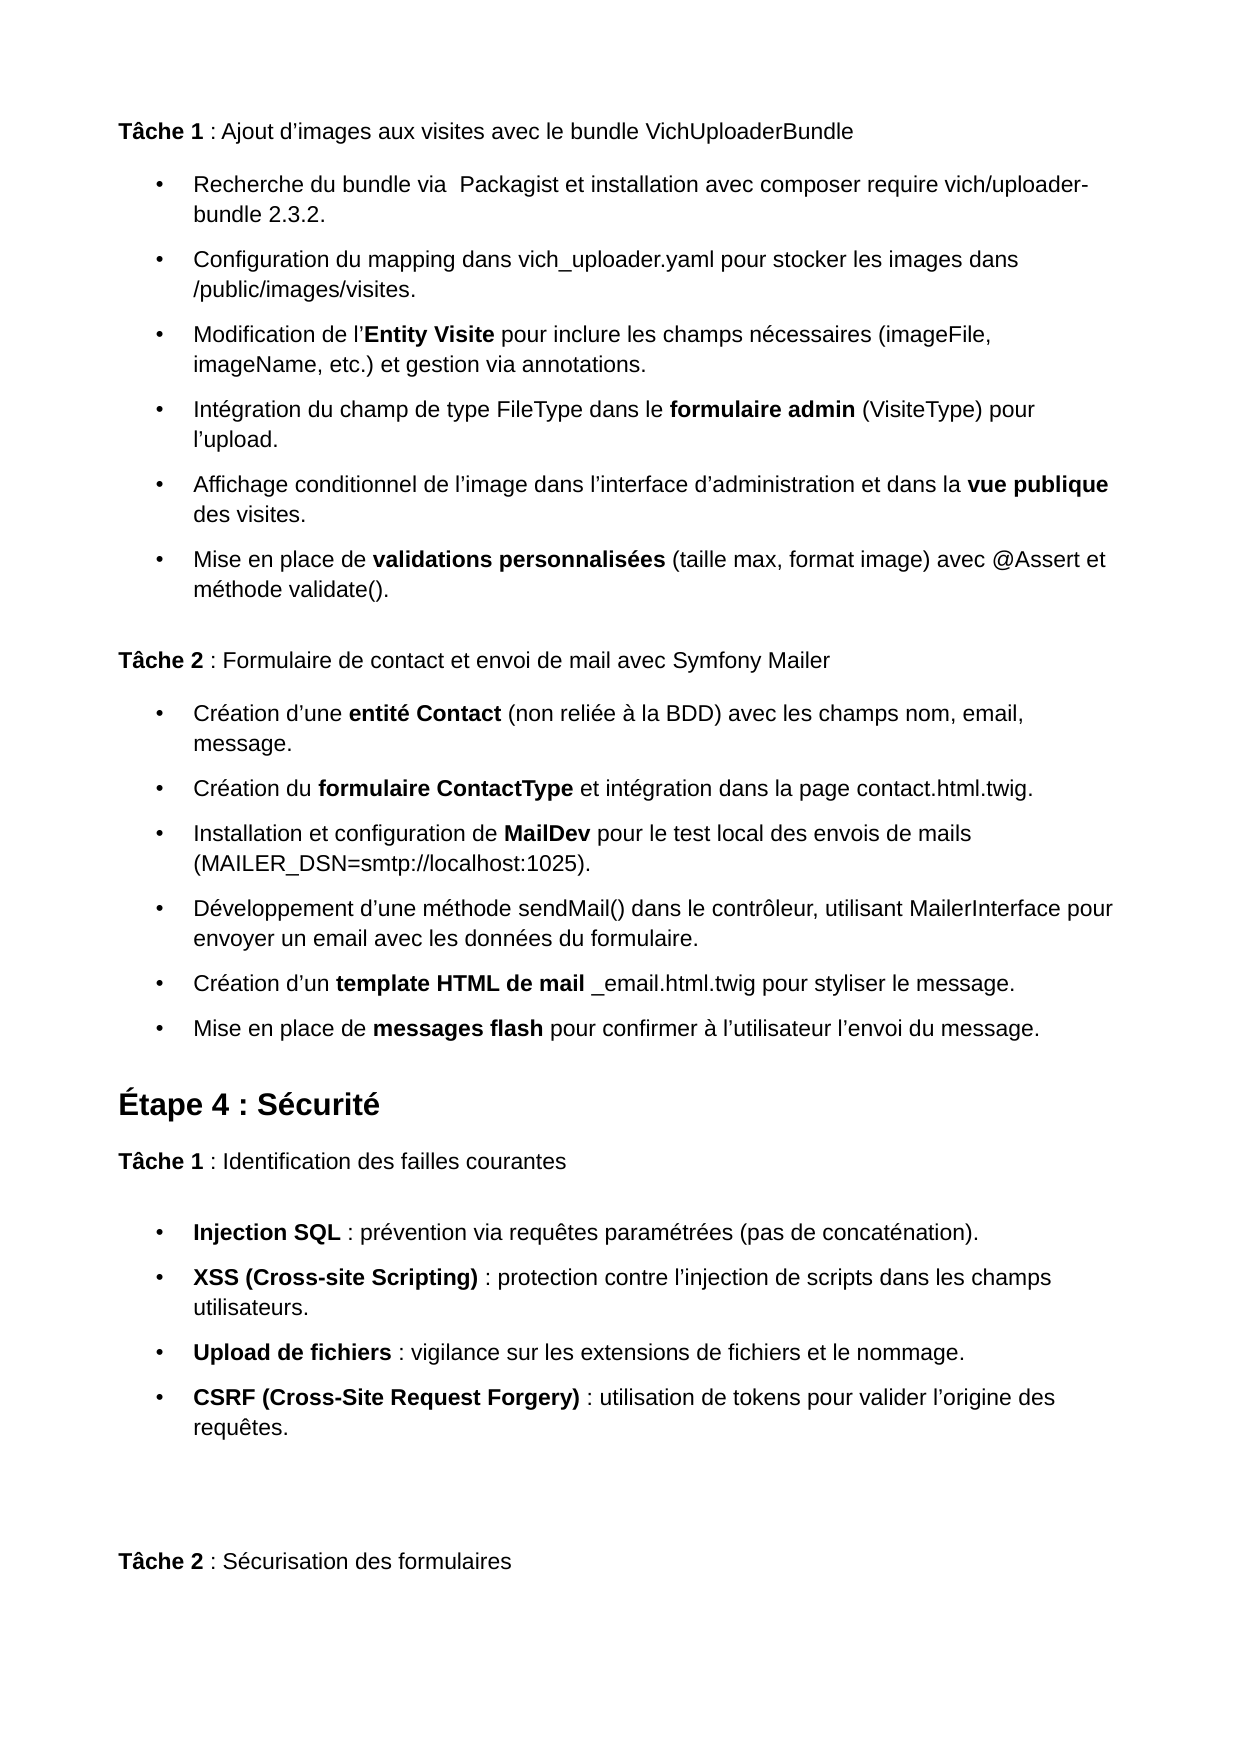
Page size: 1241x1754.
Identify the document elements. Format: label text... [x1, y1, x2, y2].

list Affichage conditionnel de l’image dans l’interface d’administration et dans la vue publique des visites. [156, 471, 1122, 527]
list Création d’une entité Contact (non reliée à la BDD) avec les champs nom, email, message. [156, 700, 1122, 756]
list Mise en place de validations personnalisées (taille max, format image) avec @Assert et méthode validate(). [156, 546, 1122, 602]
list Mise en place de messages flash pour confirmer à l’utilisateur l’envoi du message. [156, 1014, 1122, 1041]
list Intégration du champ de type FileType dans le formulaire admin (VisiteType) pour l’upload. [156, 396, 1122, 452]
text Tâche 2 : Formulaire de contact et envoi de mail avec Symfony Mailer [118, 647, 1122, 673]
list Recherche du bundle via Packagist et installation avec composer require vich/uploader-bundle 2.3.2. [156, 171, 1122, 227]
list Injection SQL : prévention via requêtes paramétrées (pas de concaténation). [156, 1219, 1122, 1245]
text Tâche 1 : Identification des failles courantes [118, 1148, 1122, 1174]
list Développement d’une méthode sendMail() dans le contrôleur, utilisant MailerInterface pour envoyer un email avec les données du formulaire. [156, 895, 1122, 951]
list Configuration du mapping dans vich_uploader.yaml pour stocker les images dans /public/images/visites. [156, 246, 1122, 302]
list Upload de fichiers : vigilance sur les extensions de fichiers et le nommage. [156, 1339, 1122, 1365]
list Création du formulaire ContactType et intégration dans la page contact.html.twig. [156, 775, 1122, 801]
list XSS (Cross-site Scripting) : protection contre l’injection de scripts dans les champs utilisateurs. [156, 1264, 1122, 1320]
list Installation et configuration de MailDev pour le test local des envois de mails (MAILER_DSN=smtp://localhost:1025). [156, 820, 1122, 876]
text Étape 4 : Sécurité [118, 1086, 1122, 1122]
text Tâche 1 : Ajout d’images aux visites avec le bundle VichUploaderBundle [118, 118, 1122, 144]
list Modification de l’Entity Visite pour inclure les champs nécessaires (imageFile, imageName, etc.) et gestion via annotations. [156, 321, 1122, 377]
list Création d’un template HTML de mail _email.html.twig pour styliser le message. [156, 970, 1122, 996]
text Tâche 2 : Sécurisation des formulaires [118, 1548, 1122, 1574]
list CSRF (Cross-Site Request Forgery) : utilisation de tokens pour valider l’origine des requêtes. [156, 1384, 1122, 1440]
